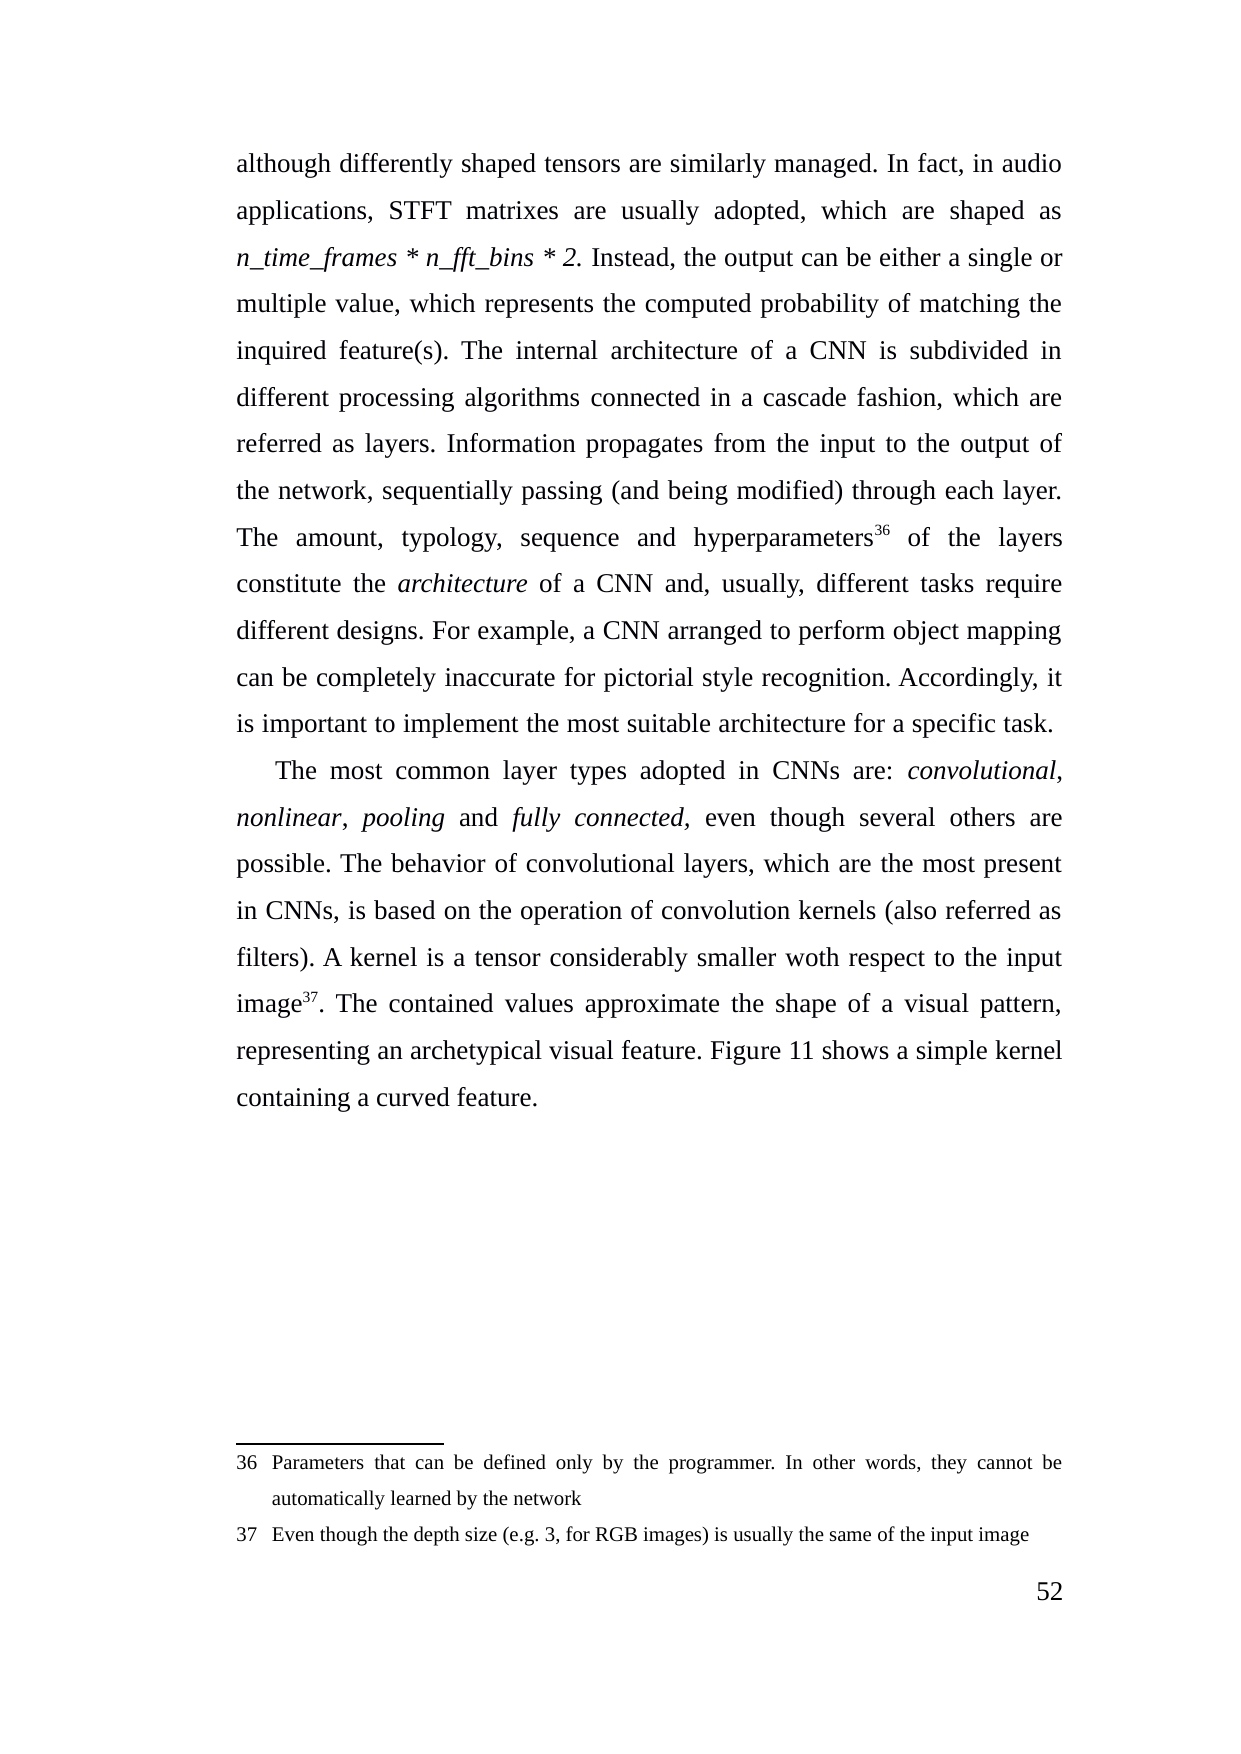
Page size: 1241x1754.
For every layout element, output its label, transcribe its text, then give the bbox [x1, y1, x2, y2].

text Parameters that can be defined only by the programmer. In other words, they cannot be automatically learned by the network [236, 1449, 1063, 1510]
text Even though the depth size (e.g. 3, for RGB images) is usually the same of the input image [236, 1522, 1063, 1546]
text although differently shaped tensors are similarly managed. In fact, in audio applications, STFT matrixes are usually adopted, which are shaped as n_time_frames * n_fft_bins * 2. Instead, the output can be either a single or multiple value, which represents the computed probability of matching the inquired feature(s). The internal architecture of a CNN is subdivided in different processing algorithms connected in a cascade fashion, which are referred as layers. Information propagates from the input to the output of the network, sequentially passing (and being modified) through each layer. The amount, typology, sequence and hyperparameters of the layers constitute the architecture of a CNN and, usually, different tasks require different designs. For example, a CNN arranged to perform object mapping can be completely inaccurate for pictorial style recognition. Accordingly, it is important to implement the most suitable architecture for a specific task. The most common layer types adopted in CNNs are: convolutional, nonlinear, pooling and fully connected, even though several others are possible. The behavior of convolutional layers, which are the most present in CNNs, is based on the operation of convolution kernels (also referred as filters). A kernel is a tensor considerably smaller woth respect to the input image. The contained values approximate the shape of a visual pattern, representing an archetypical visual feature. Figure 11 shows a simple kernel containing a curved feature. [236, 148, 1063, 1112]
